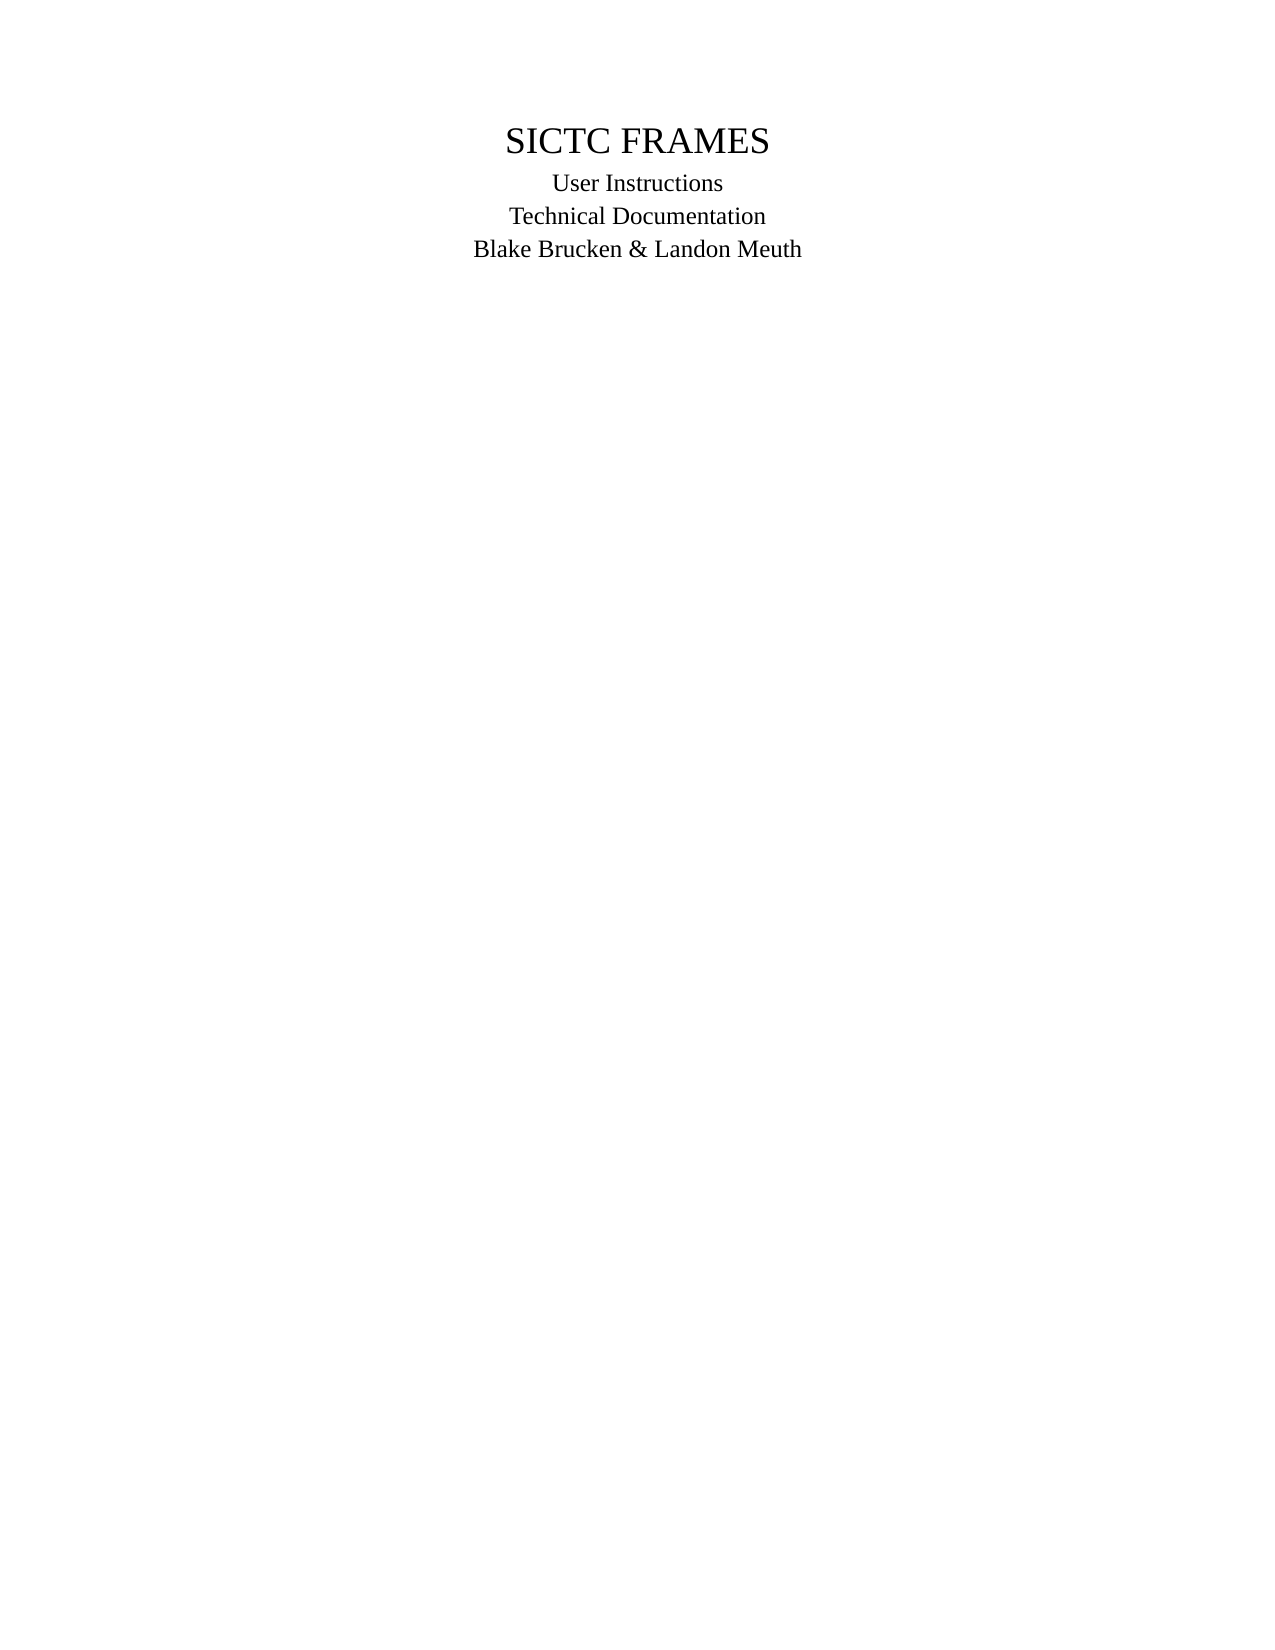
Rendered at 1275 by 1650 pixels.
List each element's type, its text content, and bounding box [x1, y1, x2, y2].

text Blake Brucken & Landon Meuth [118, 234, 1157, 262]
text User Instructions [118, 168, 1157, 196]
text Technical Documentation [118, 201, 1157, 229]
text SICTC FRAMES [118, 118, 1157, 161]
